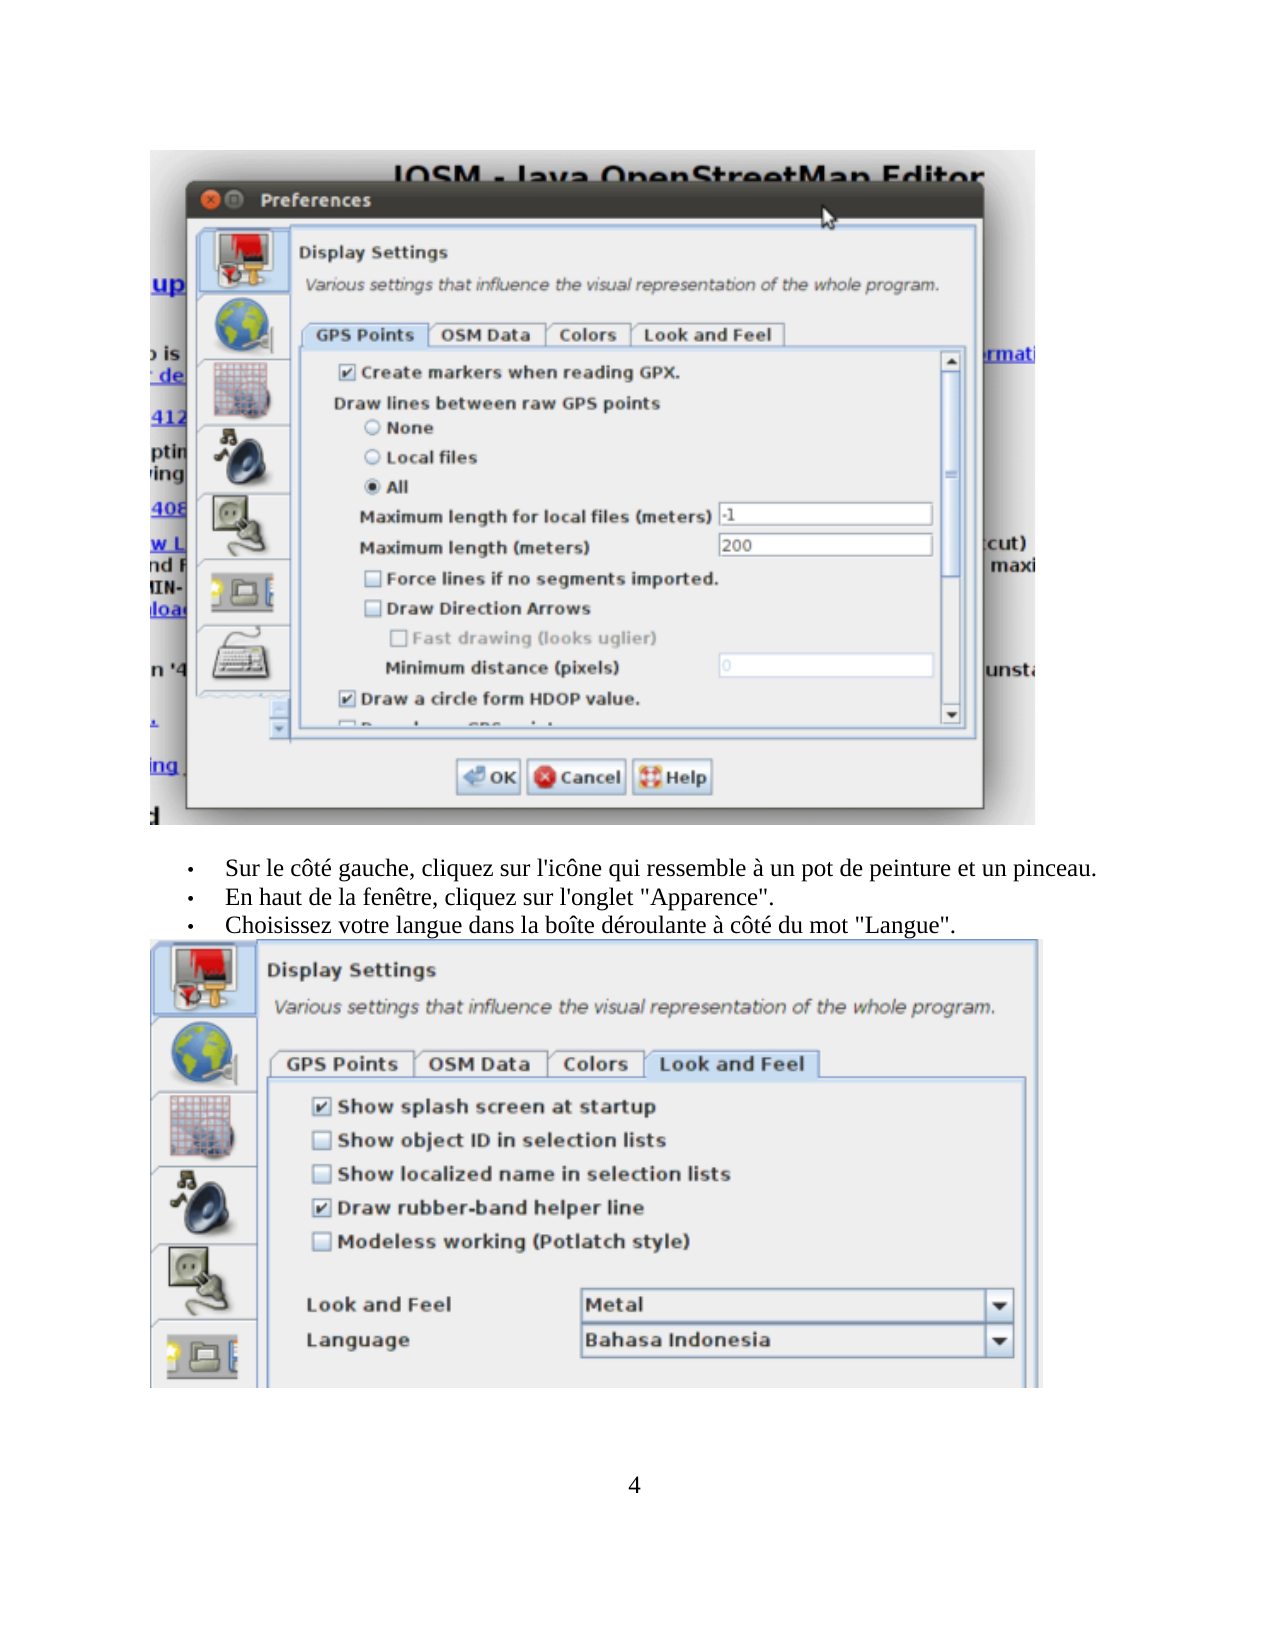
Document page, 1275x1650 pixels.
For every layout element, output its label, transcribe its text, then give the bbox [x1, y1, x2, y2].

picture [150, 939, 1043, 1388]
list Sur le côté gauche, cliquez sur l'icône qui ressemble à un pot de peinture et un pinceau. [187, 853, 1125, 882]
list En haut de la fenêtre, cliquez sur l'onglet "Apparence". [187, 882, 1125, 910]
list Choisissez votre langue dans la boîte déroulante à côté du mot "Langue". [187, 910, 1125, 939]
picture [150, 150, 1036, 825]
